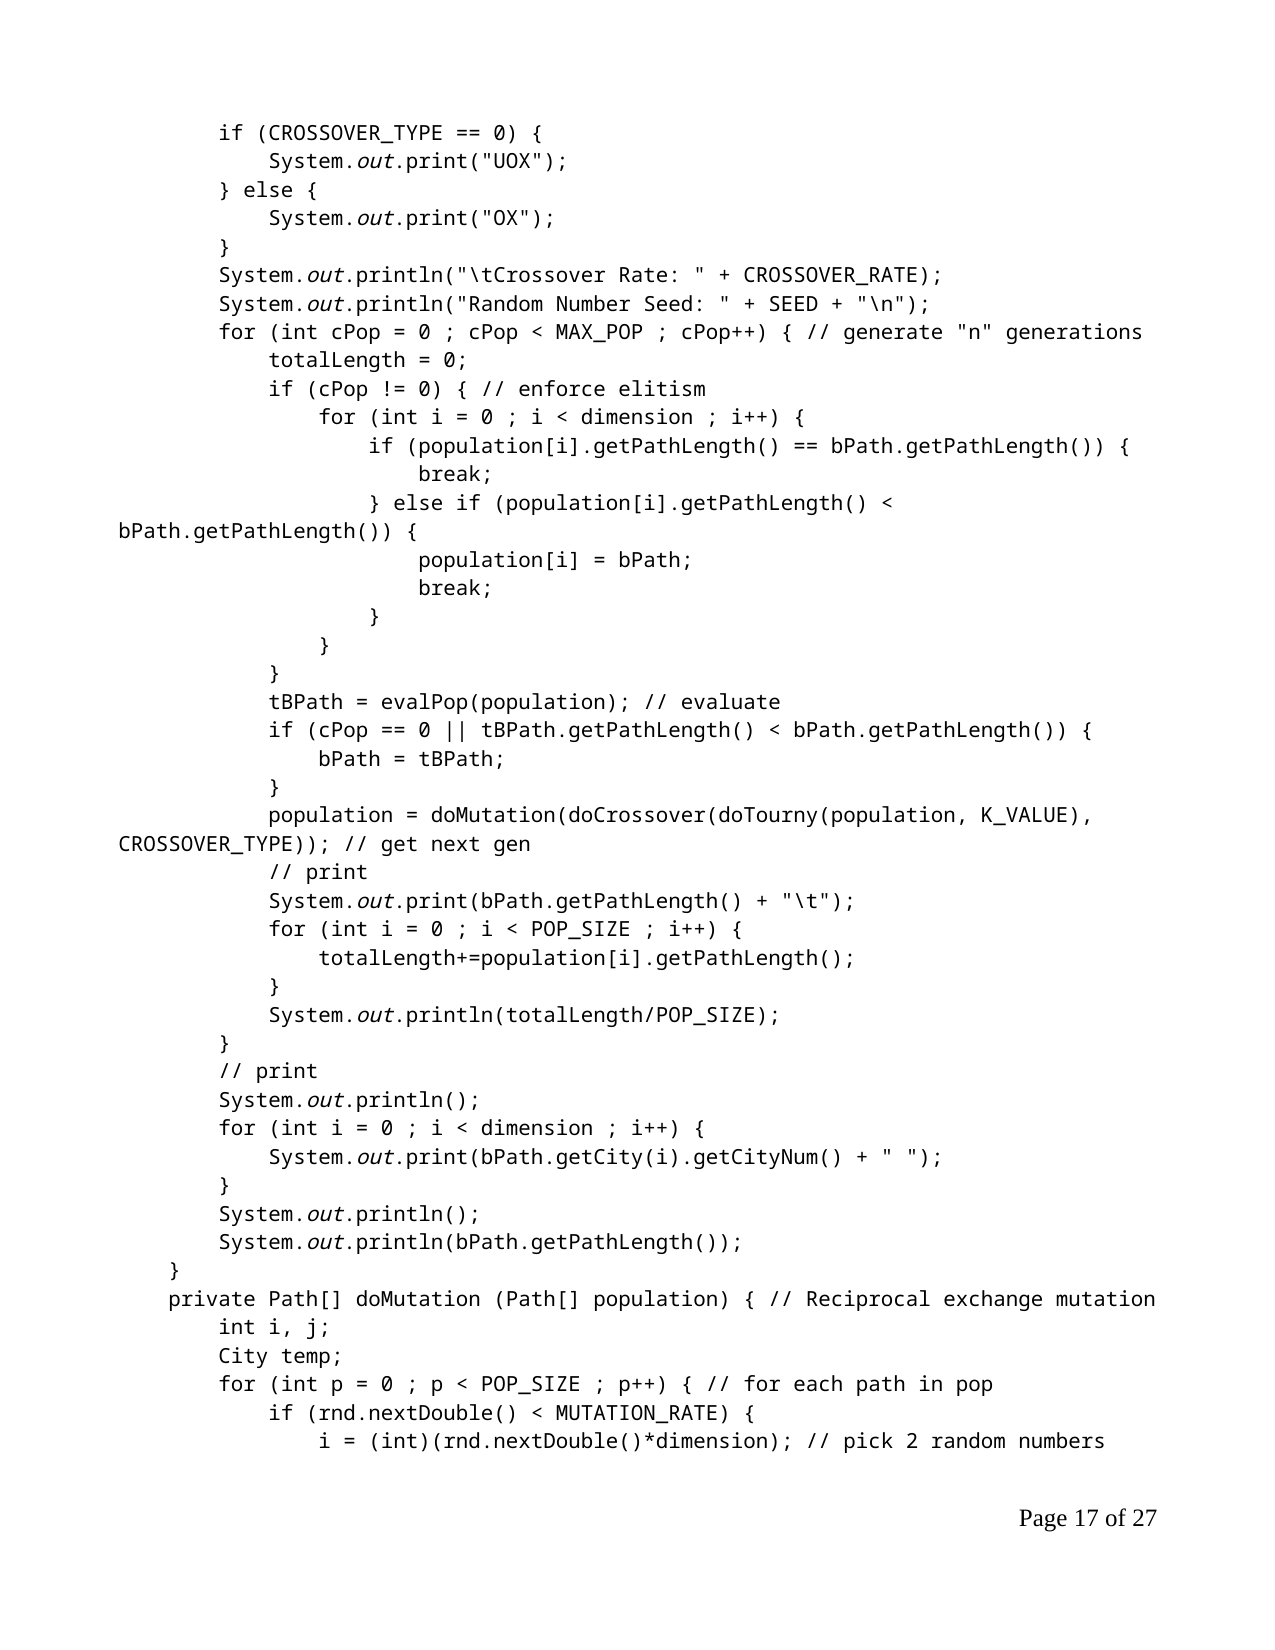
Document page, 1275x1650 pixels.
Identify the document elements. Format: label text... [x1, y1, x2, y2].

text private Path[] doMutation (Path[] population) { // Reciprocal exchange mutation [118, 1284, 1157, 1312]
text System.out.println(); [118, 1085, 1157, 1113]
text if (cPop != 0) { // enforce elitism [118, 374, 1157, 402]
text for (int i = 0 ; i < POP_SIZE ; i++) { [118, 914, 1157, 943]
text tBPath = evalPop(population); // evaluate [118, 687, 1157, 715]
text } [118, 630, 1157, 658]
text } [118, 1028, 1157, 1057]
text System.out.println("\tCrossover Rate: " + CROSSOVER_RATE); [118, 260, 1157, 289]
text // print [118, 1057, 1157, 1085]
text } [118, 772, 1157, 801]
text System.out.println(totalLength/POP_SIZE); [118, 1000, 1157, 1028]
text totalLength = 0; [118, 346, 1157, 374]
text bPath = tBPath; [118, 744, 1157, 772]
text System.out.print("UOX"); [118, 147, 1157, 175]
text if (CROSSOVER_TYPE == 0) { [118, 118, 1157, 147]
text for (int cPop = 0 ; cPop < MAX_POP ; cPop++) { // generate "n" generations [118, 317, 1157, 346]
text totalLength+=population[i].getPathLength(); [118, 943, 1157, 971]
text } [118, 1170, 1157, 1199]
text if (cPop == 0 || tBPath.getPathLength() < bPath.getPathLength()) { [118, 715, 1157, 744]
text for (int i = 0 ; i < dimension ; i++) { [118, 1113, 1157, 1142]
text City temp; [118, 1341, 1157, 1369]
text if (population[i].getPathLength() == bPath.getPathLength()) { [118, 431, 1157, 459]
text population = doMutation(doCrossover(doTourny(population, K_VALUE), CROSSOVER_TYPE)); // get next gen [118, 801, 1157, 857]
text } [118, 1256, 1157, 1284]
text if (rnd.nextDouble() < MUTATION_RATE) { [118, 1398, 1157, 1426]
text System.out.println(); [118, 1199, 1157, 1227]
text for (int i = 0 ; i < dimension ; i++) { [118, 402, 1157, 431]
text } [118, 658, 1157, 687]
text } [118, 232, 1157, 260]
text int i, j; [118, 1312, 1157, 1341]
text population[i] = bPath; [118, 545, 1157, 573]
text break; [118, 573, 1157, 602]
text } [118, 602, 1157, 630]
text } else if (population[i].getPathLength() < bPath.getPathLength()) { [118, 488, 1157, 545]
text System.out.print(bPath.getCity(i).getCityNum() + " "); [118, 1142, 1157, 1170]
text System.out.print(bPath.getPathLength() + "\t"); [118, 886, 1157, 914]
text System.out.print("OX"); [118, 203, 1157, 232]
text break; [118, 459, 1157, 488]
text // print [118, 857, 1157, 886]
text System.out.println(bPath.getPathLength()); [118, 1227, 1157, 1256]
text System.out.println("Random Number Seed: " + SEED + "\n"); [118, 289, 1157, 317]
text i = (int)(rnd.nextDouble()*dimension); // pick 2 random numbers [118, 1426, 1157, 1455]
text for (int p = 0 ; p < POP_SIZE ; p++) { // for each path in pop [118, 1369, 1157, 1398]
text } [118, 971, 1157, 1000]
text } else { [118, 175, 1157, 203]
